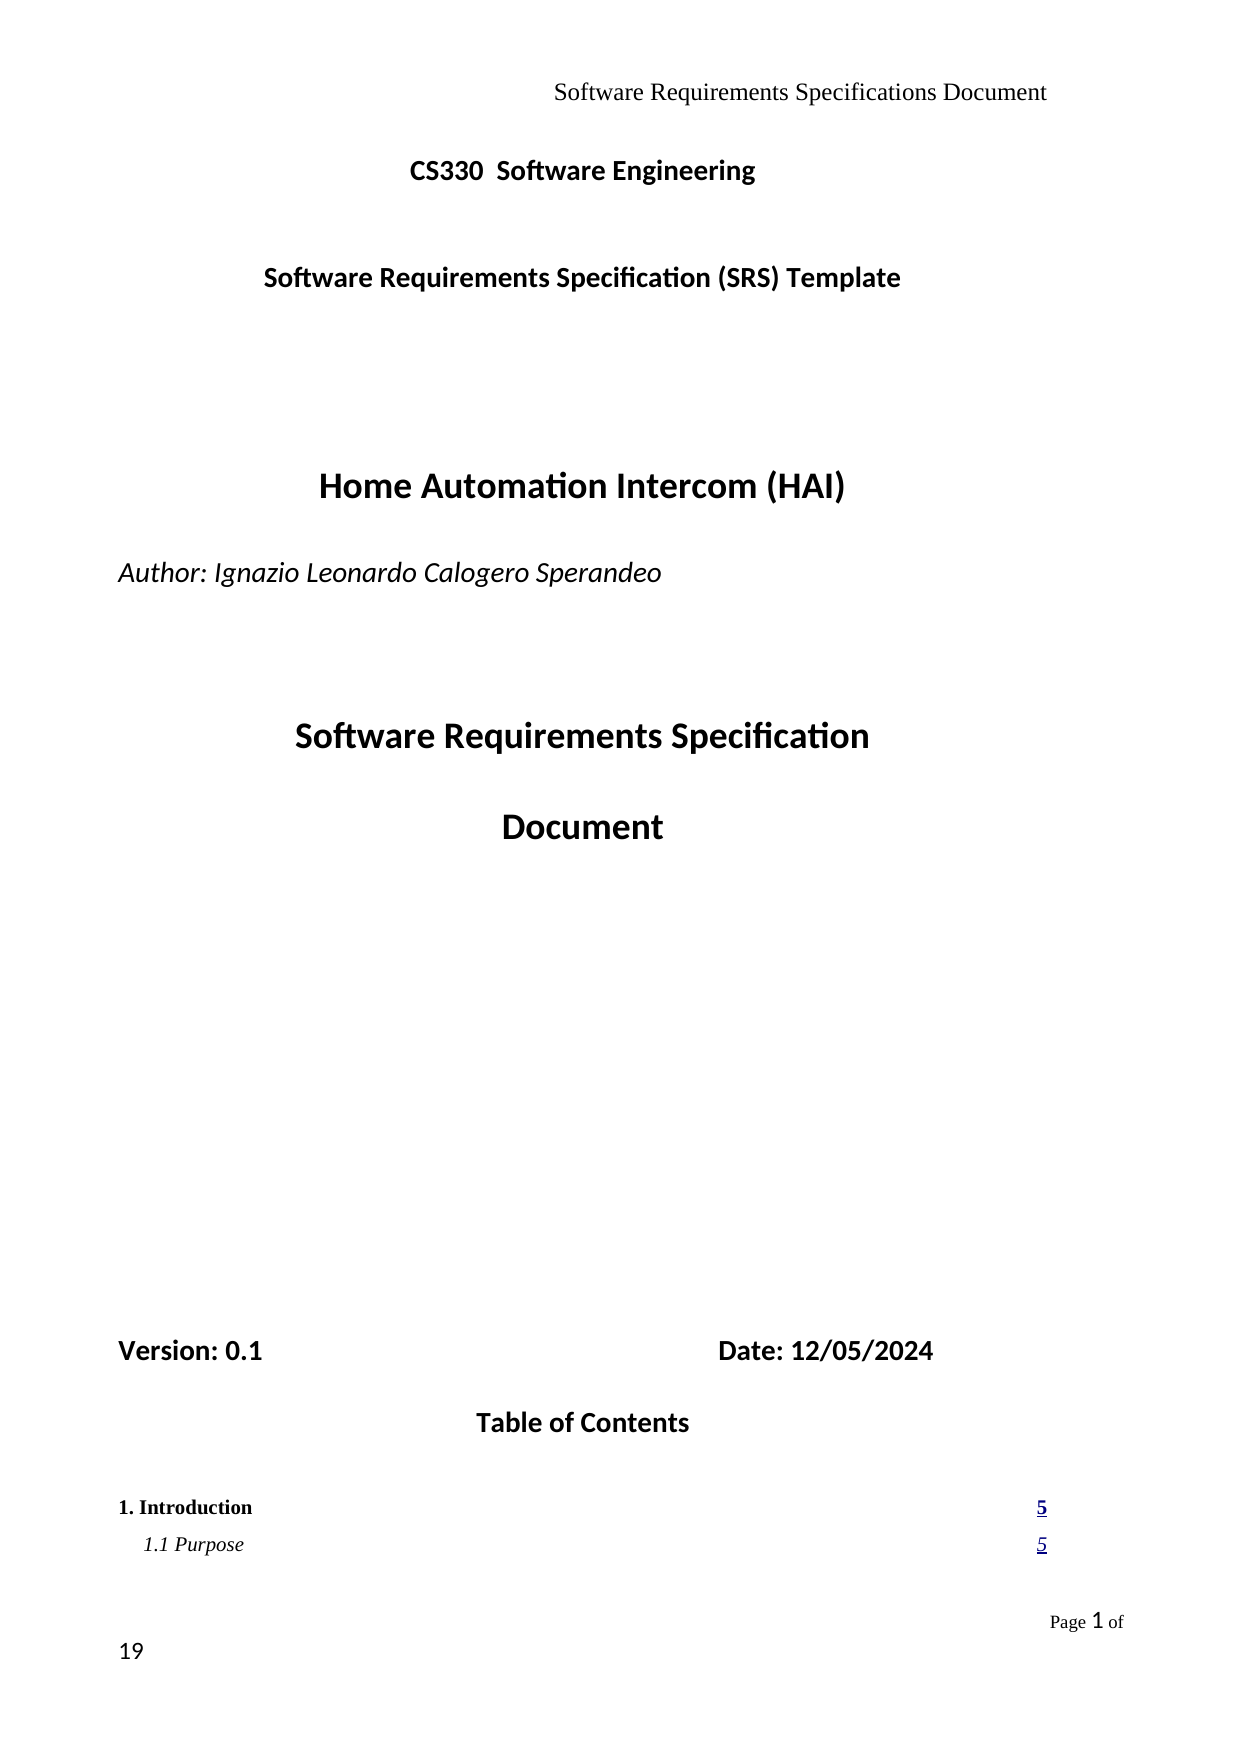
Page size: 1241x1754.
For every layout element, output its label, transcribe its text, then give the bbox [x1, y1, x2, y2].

text Table of Contents [118, 1404, 1047, 1439]
text 1.1 Purpose 5 [143, 1531, 1047, 1556]
text CS330 Software Engineering [118, 152, 1047, 187]
text 1. Introduction 5 [118, 1495, 1047, 1519]
text Software Requirements Specification (SRS) Template [118, 259, 1047, 294]
text Author: Ignazio Leonardo Calogero Sperandeo [118, 554, 1047, 589]
text Document [118, 803, 1047, 849]
text Software Requirements Specification [118, 712, 1047, 757]
text Version: 0.1 Date: 12/05/2024 [118, 1332, 1047, 1368]
text Home Automation Intercom (HAI) [118, 462, 1047, 508]
